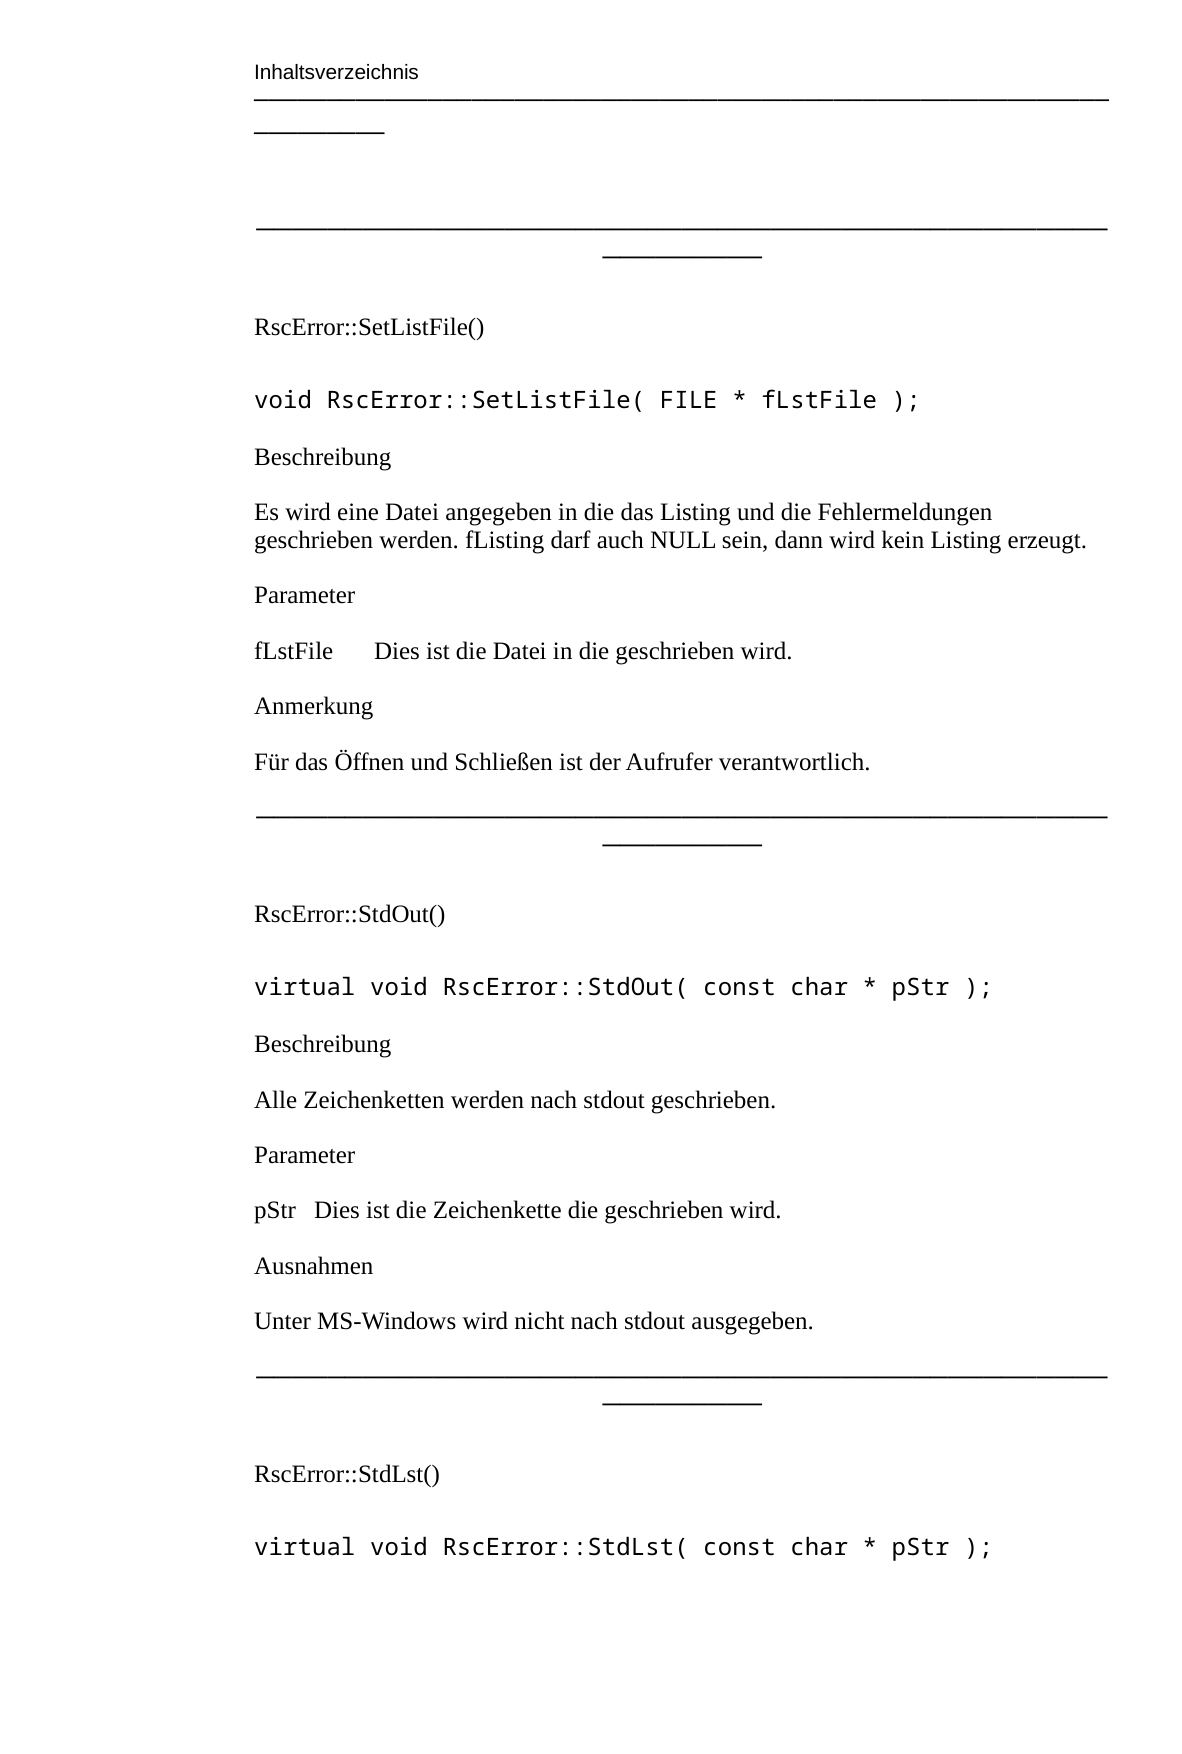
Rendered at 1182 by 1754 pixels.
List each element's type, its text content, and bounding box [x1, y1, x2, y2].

text Ausnahmen [254, 1252, 1110, 1280]
text ───────────────────────────────────────────────────────── [254, 803, 1110, 858]
list void RscError::SetListFile( FILE * fLstFile ); [254, 382, 1110, 415]
text Es wird eine Datei angegeben in die das Listing und die Fehlermeldungen geschrieben werden. fListing darf auch NULL sein, dann wird kein Listing erzeugt. [254, 498, 1110, 554]
text RscError::StdLst() [254, 1460, 1110, 1488]
text Parameter [254, 581, 1110, 609]
text Parameter [254, 1141, 1110, 1169]
text Beschreibung [254, 1030, 1110, 1058]
text Anmerkung [254, 692, 1110, 720]
list virtual void RscError::StdOut( const char * pStr ); [254, 970, 1110, 1003]
text ───────────────────────────────────────────────────────── [254, 1363, 1110, 1418]
text Alle Zeichenketten werden nach stdout geschrieben. [254, 1086, 1110, 1113]
text fLstFile Dies ist die Datei in die geschrieben wird. [254, 637, 1110, 664]
text Beschreibung [254, 443, 1110, 471]
text RscError::SetListFile() [254, 313, 1110, 341]
text ───────────────────────────────────────────────────────── [254, 216, 1110, 271]
list virtual void RscError::StdLst( const char * pStr ); [254, 1530, 1110, 1562]
text RscError::StdOut() [254, 900, 1110, 928]
text Unter MS-Windows wird nicht nach stdout ausgegeben. [254, 1307, 1110, 1335]
text Für das Öffnen und Schließen ist der Aufrufer verantwortlich. [254, 748, 1110, 775]
text pStr Dies ist die Zeichenkette die geschrieben wird. [254, 1197, 1110, 1224]
